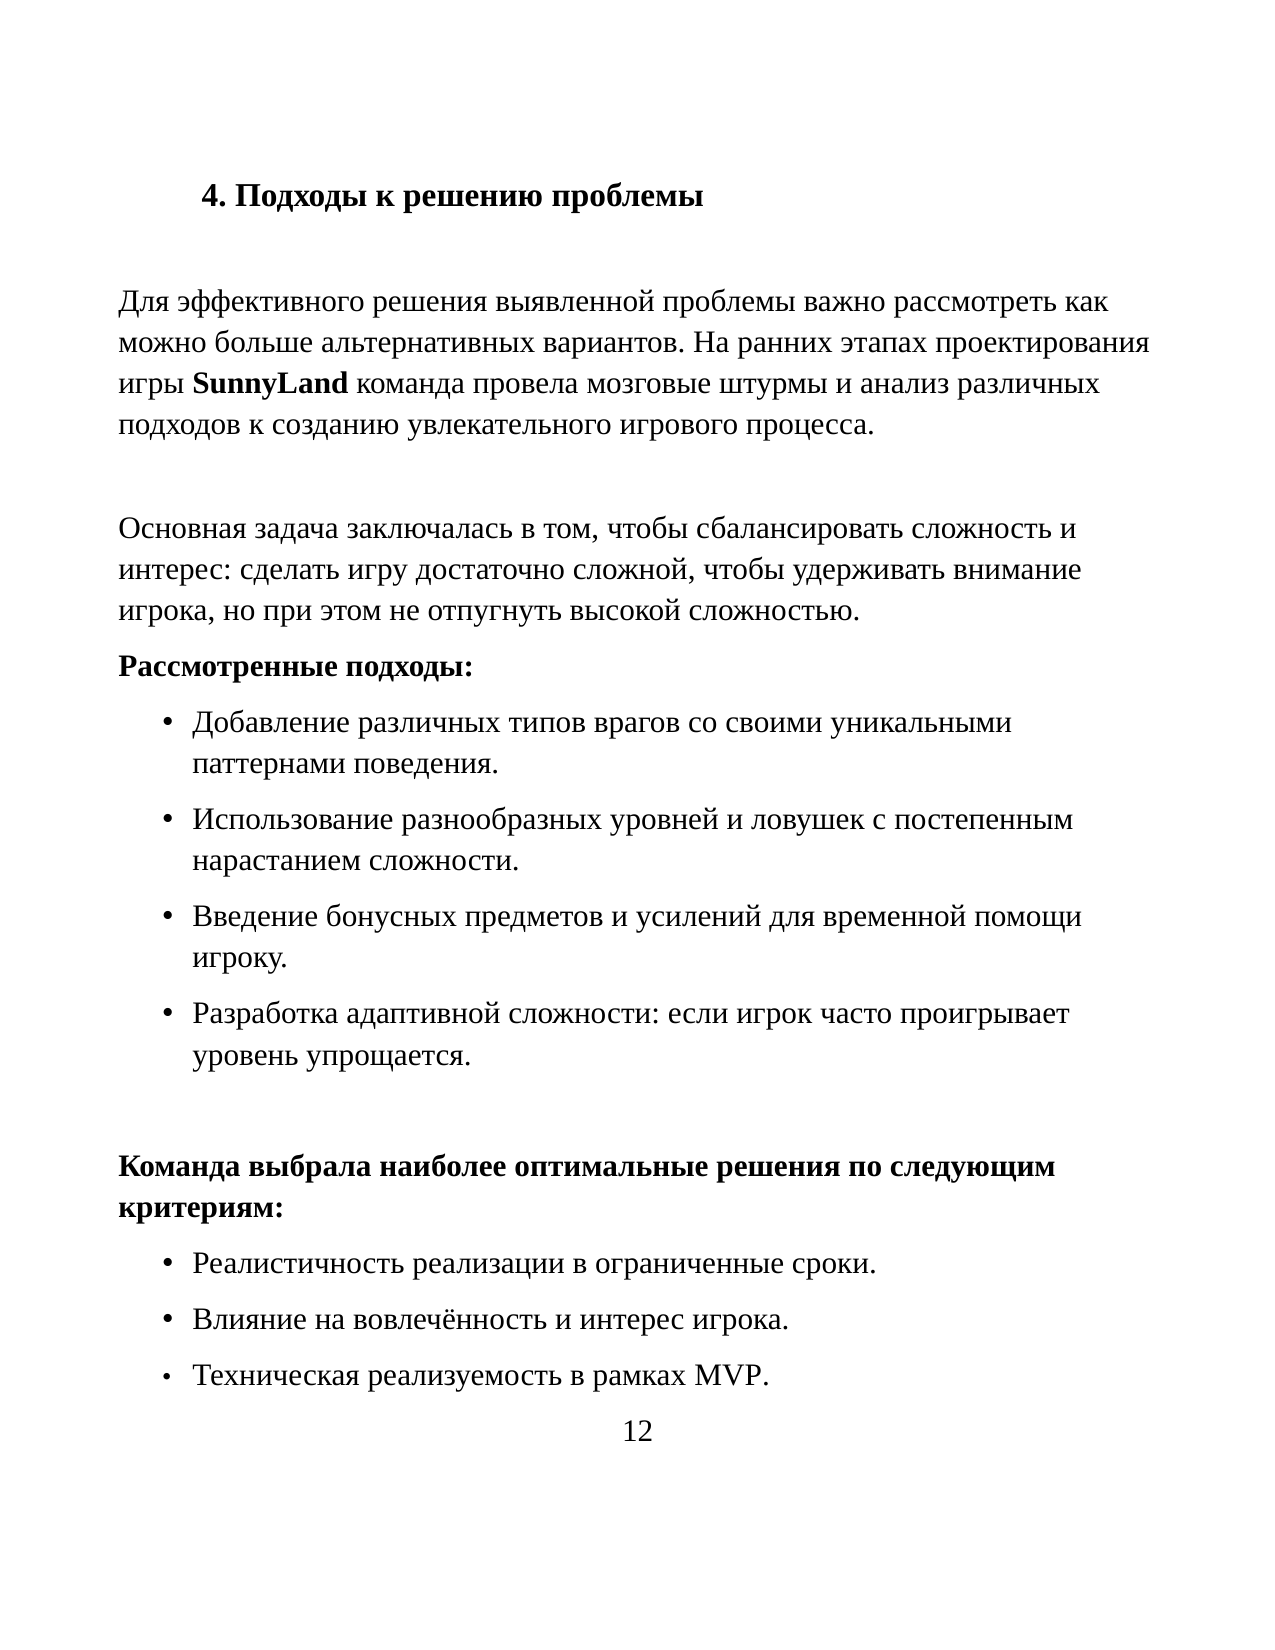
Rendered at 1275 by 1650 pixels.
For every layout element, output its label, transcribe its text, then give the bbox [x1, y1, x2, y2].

list Использование разнообразных уровней и ловушек с постепенным нарастанием сложности. [162, 800, 1157, 877]
list Добавление различных типов врагов со своими уникальными паттернами поведения. [162, 703, 1157, 780]
text 4. Подходы к решению проблемы [118, 176, 1157, 214]
text 12 [118, 1412, 1157, 1448]
list Влияние на вовлечённость и интерес игрока. [162, 1300, 1157, 1336]
list Реалистичность реализации в ограниченные сроки. [162, 1244, 1157, 1280]
list Введение бонусных предметов и усилений для временной помощи игроку. [162, 897, 1157, 974]
text Рассмотренные подходы: [118, 647, 1157, 683]
text Команда выбрала наиболее оптимальные решения по следующим критериям: [118, 1147, 1157, 1224]
list Техническая реализуемость в рамках MVP. [162, 1356, 1157, 1392]
text Основная задача заключалась в том, чтобы сбалансировать сложность и интерес: сделать игру достаточно сложной, чтобы удерживать внимание игрока, но при этом не отпугнуть высокой сложностью. [118, 509, 1157, 627]
list Разработка адаптивной сложности: если игрок часто проигрывает уровень упрощается. [162, 994, 1157, 1072]
text Для эффективного решения выявленной проблемы важно рассмотреть как можно больше альтернативных вариантов. На ранних этапах проектирования игры SunnyLand команда провела мозговые штурмы и анализ различных подходов к созданию увлекательного игрового процесса. [118, 282, 1157, 442]
